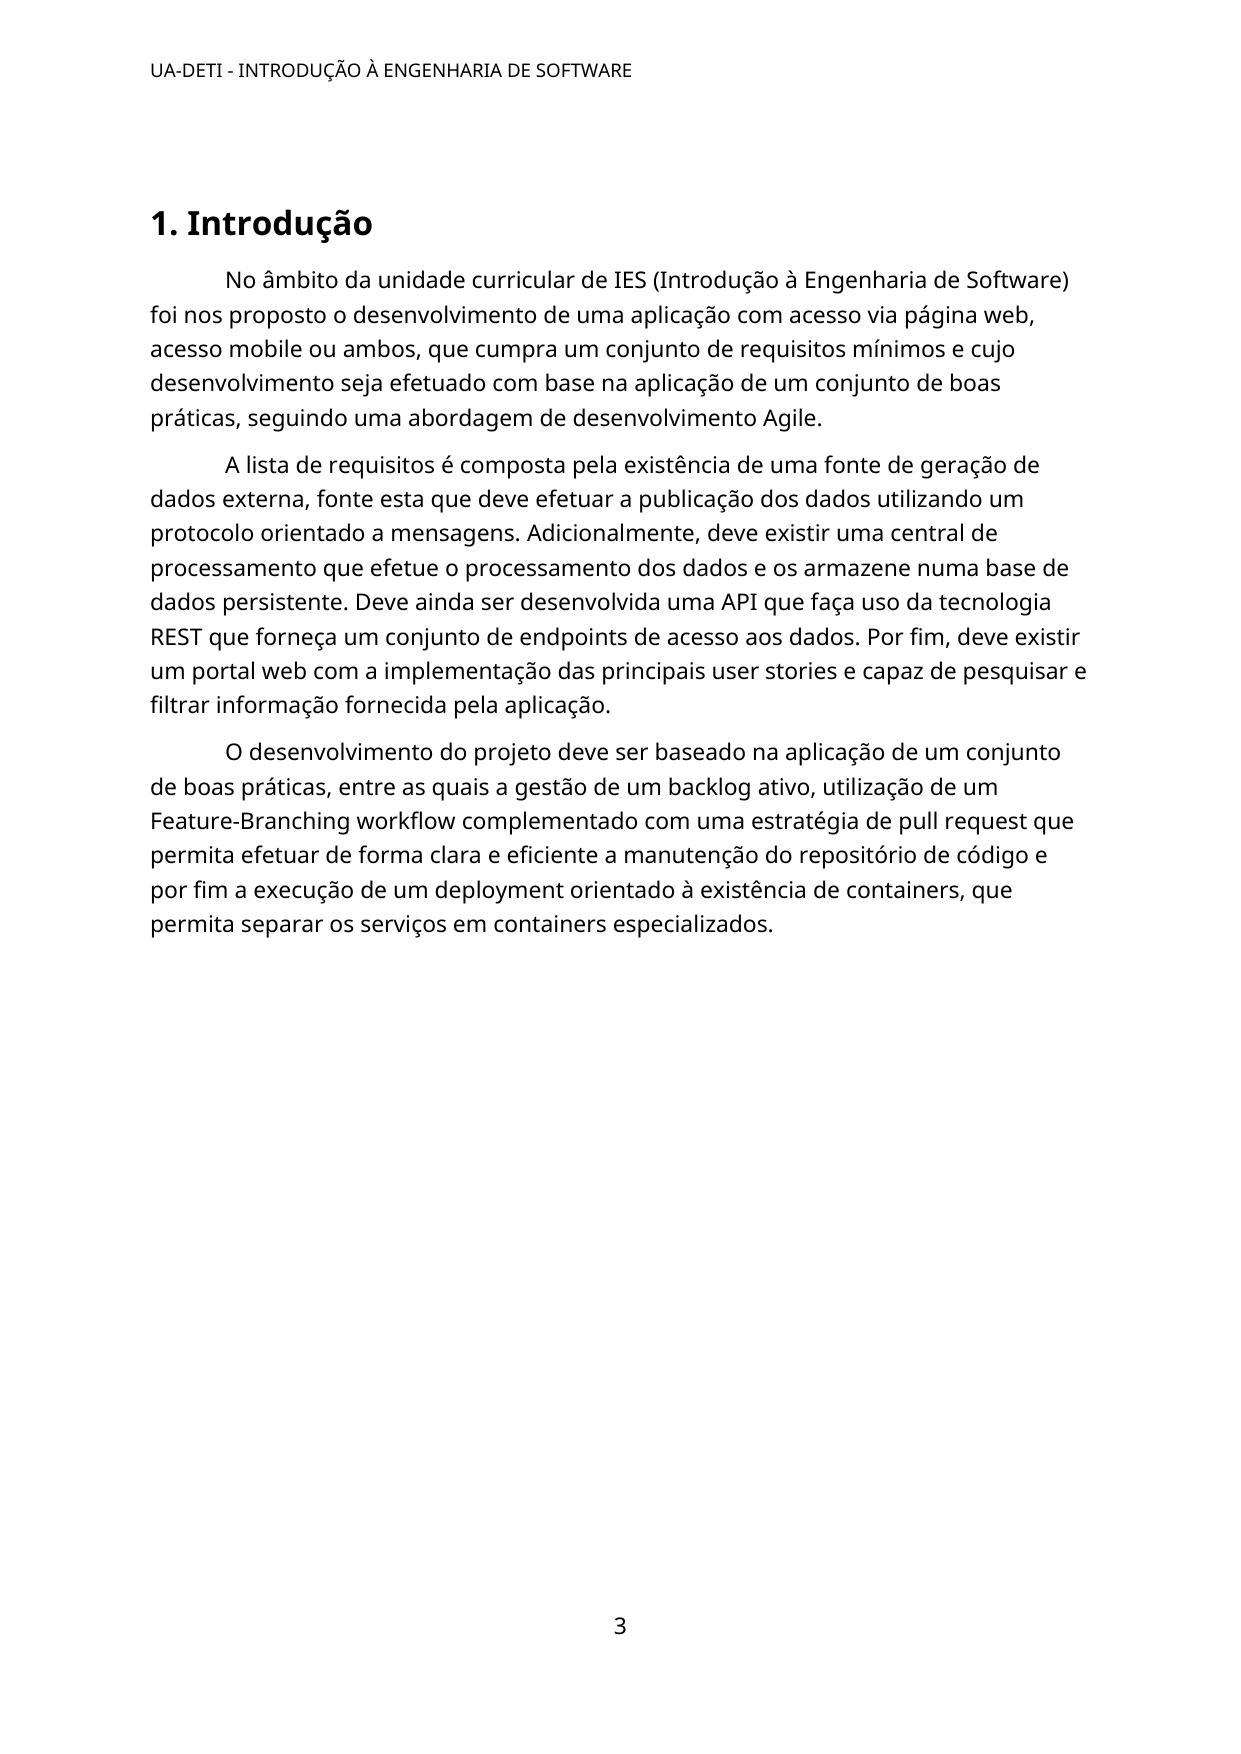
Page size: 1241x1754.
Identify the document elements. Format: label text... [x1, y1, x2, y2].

text O desenvolvimento do projeto deve ser baseado na aplicação de um conjunto de boas práticas, entre as quais a gestão de um backlog ativo, utilização de um Feature-Branching workflow complementado com uma estratégia de pull request que permita efetuar de forma clara e eficiente a manutenção do repositório de código e por fim a execução de um deployment orientado à existência de containers, que permita separar os serviços em containers especializados. [150, 736, 1090, 939]
text A lista de requisitos é composta pela existência de uma fonte de geração de dados externa, fonte esta que deve efetuar a publicação dos dados utilizando um protocolo orientado a mensagens. Adicionalmente, deve existir uma central de processamento que efetue o processamento dos dados e os armazene numa base de dados persistente. Deve ainda ser desenvolvida uma API que faça uso da tecnologia REST que forneça um conjunto de endpoints de acesso aos dados. Por fim, deve existir um portal web com a implementação das principais user stories e capaz de pesquisar e filtrar informação fornecida pela aplicação. [150, 448, 1090, 720]
subtitle 1. Introdução [150, 200, 1090, 245]
text No âmbito da unidade curricular de IES (Introdução à Engenharia de Software) foi nos proposto o desenvolvimento de uma aplicação com acesso via página web, acesso mobile ou ambos, que cumpra um conjunto de requisitos mínimos e cujo desenvolvimento seja efetuado com base na aplicação de um conjunto de boas práticas, seguindo uma abordagem de desenvolvimento Agile. [150, 264, 1090, 433]
